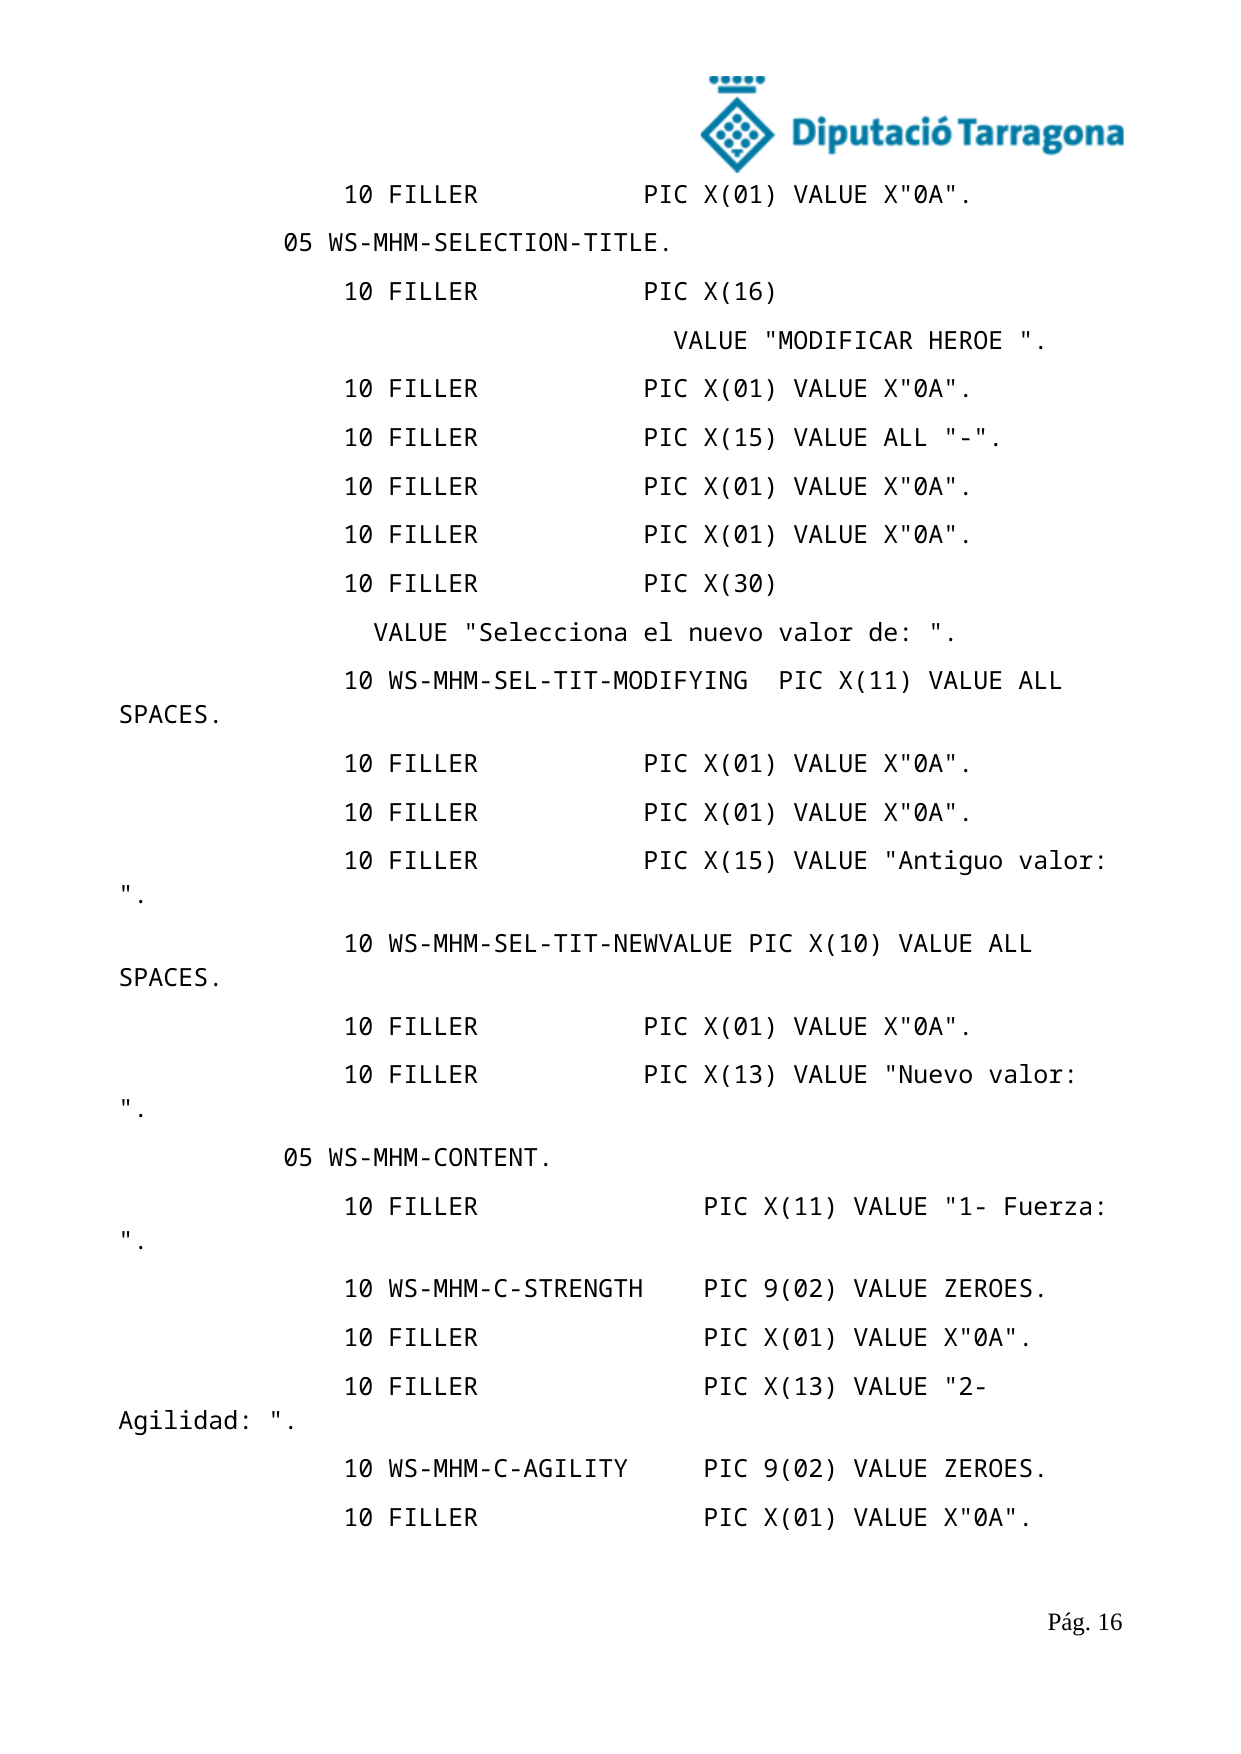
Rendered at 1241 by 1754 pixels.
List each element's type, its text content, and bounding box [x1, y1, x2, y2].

text 10 FILLER PIC X(16) [118, 274, 1122, 308]
text 10 FILLER PIC X(01) VALUE X"0A". [118, 1008, 1122, 1042]
text 10 WS-MHM-SEL-TIT-MODIFYING PIC X(11) VALUE ALL SPACES. [118, 663, 1122, 731]
text 10 FILLER PIC X(15) VALUE "Antiguo valor: ". [118, 843, 1122, 911]
text 10 FILLER PIC X(01) VALUE X"0A". [118, 468, 1122, 502]
text 10 FILLER PIC X(01) VALUE X"0A". [118, 517, 1122, 551]
text 10 FILLER PIC X(01) VALUE X"0A". [118, 1319, 1122, 1354]
text 10 FILLER PIC X(13) VALUE "Nuevo valor: ". [118, 1057, 1122, 1125]
text 10 FILLER PIC X(15) VALUE ALL "-". [118, 419, 1122, 454]
text 10 WS-MHM-C-STRENGTH PIC 9(02) VALUE ZEROES. [118, 1271, 1122, 1305]
text 10 FILLER PIC X(01) VALUE X"0A". [118, 176, 1122, 210]
text VALUE "Selecciona el nuevo valor de: ". [118, 614, 1122, 648]
text 05 WS-MHM-SELECTION-TITLE. [118, 225, 1122, 259]
text 10 WS-MHM-SEL-TIT-NEWVALUE PIC X(10) VALUE ALL SPACES. [118, 926, 1122, 994]
picture [700, 76, 1124, 173]
text 05 WS-MHM-CONTENT. [118, 1139, 1122, 1174]
text 10 FILLER PIC X(30) [118, 566, 1122, 599]
text 10 FILLER PIC X(01) VALUE X"0A". [118, 794, 1122, 828]
text VALUE "MODIFICAR HEROE ". [118, 322, 1122, 356]
text 10 FILLER PIC X(11) VALUE "1- Fuerza: ". [118, 1188, 1122, 1256]
text 10 FILLER PIC X(13) VALUE "2- Agilidad: ". [118, 1368, 1122, 1436]
text 10 FILLER PIC X(01) VALUE X"0A". [118, 371, 1122, 405]
text 10 FILLER PIC X(01) VALUE X"0A". [118, 1499, 1122, 1534]
text 10 WS-MHM-C-AGILITY PIC 9(02) VALUE ZEROES. [118, 1451, 1122, 1485]
text 10 FILLER PIC X(01) VALUE X"0A". [118, 746, 1122, 779]
